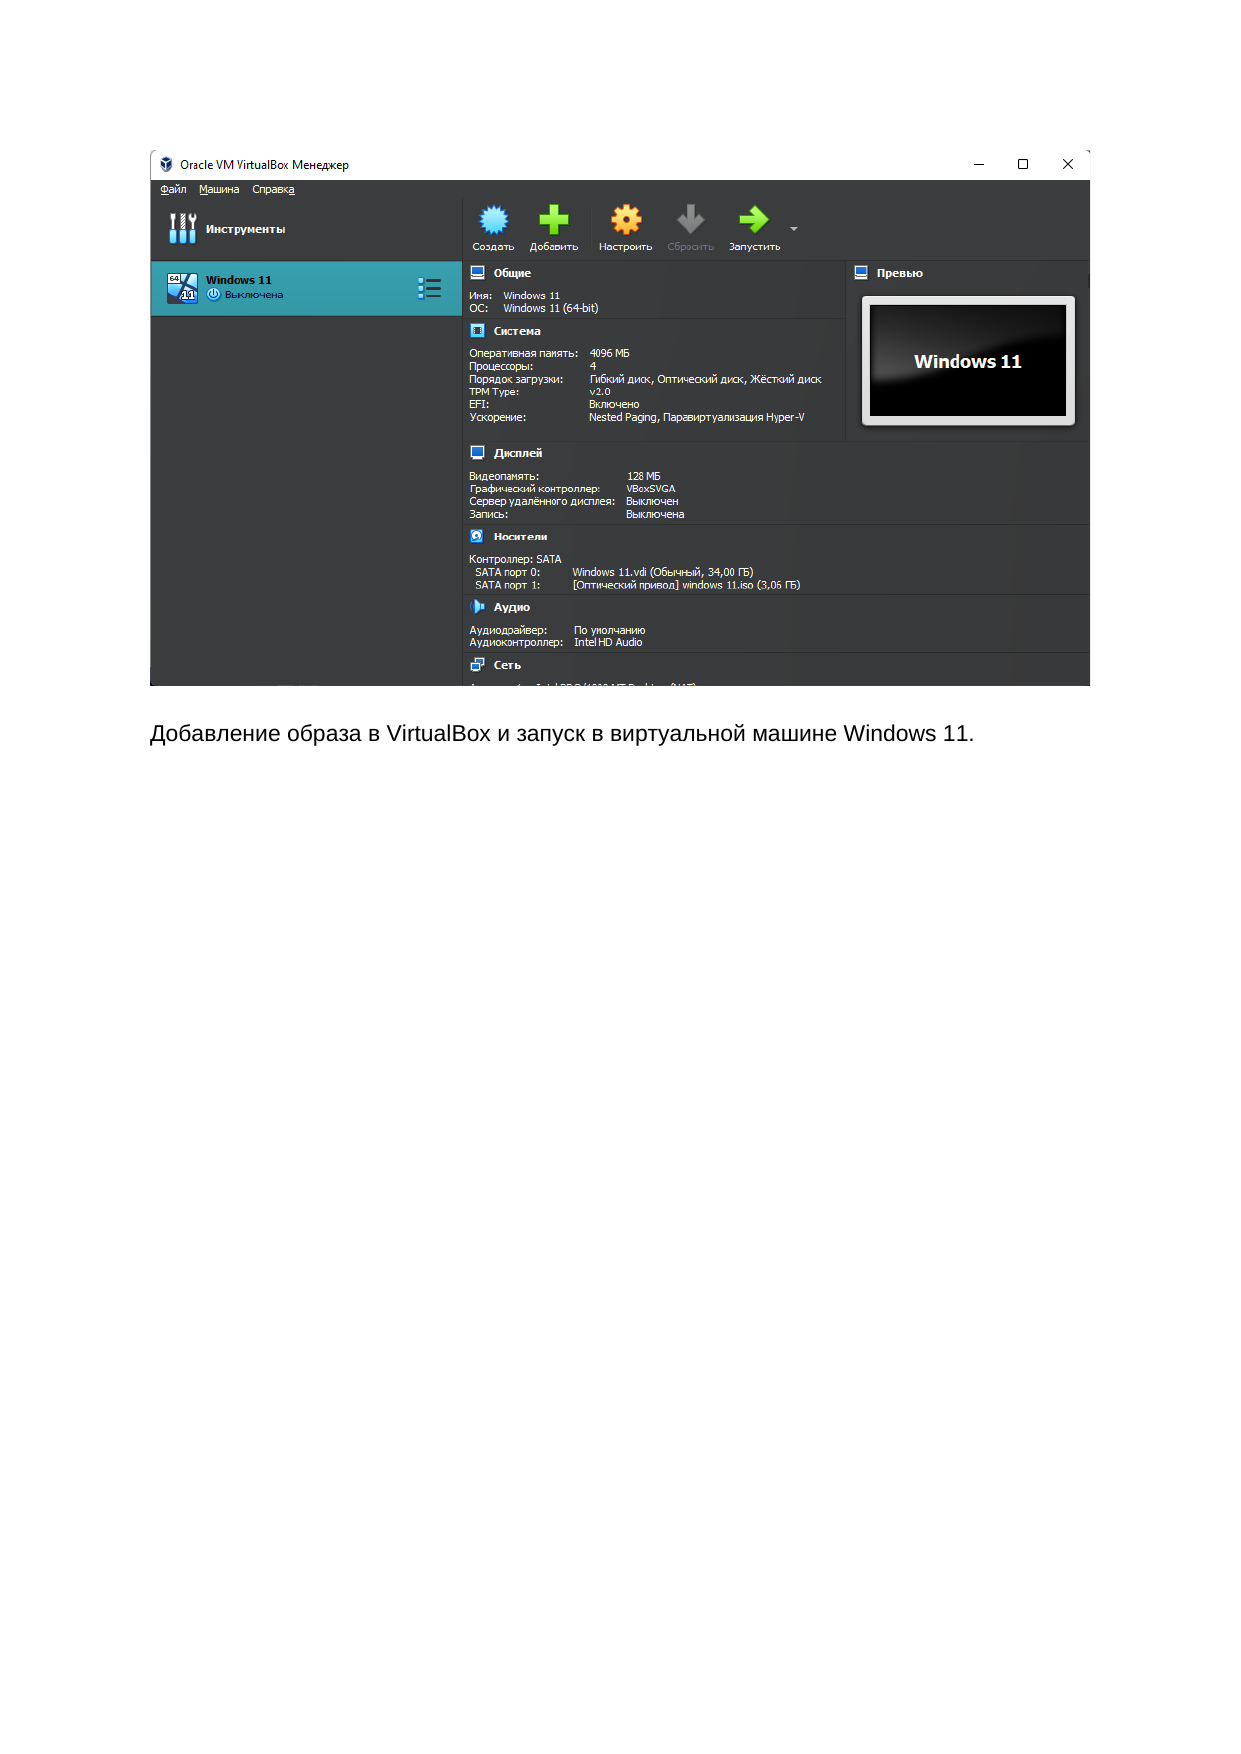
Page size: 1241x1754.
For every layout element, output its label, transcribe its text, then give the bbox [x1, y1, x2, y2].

text Добавление образа в VirtualBox и запуск в виртуальной машине Windows 11. [150, 719, 1090, 746]
picture [150, 150, 1091, 686]
